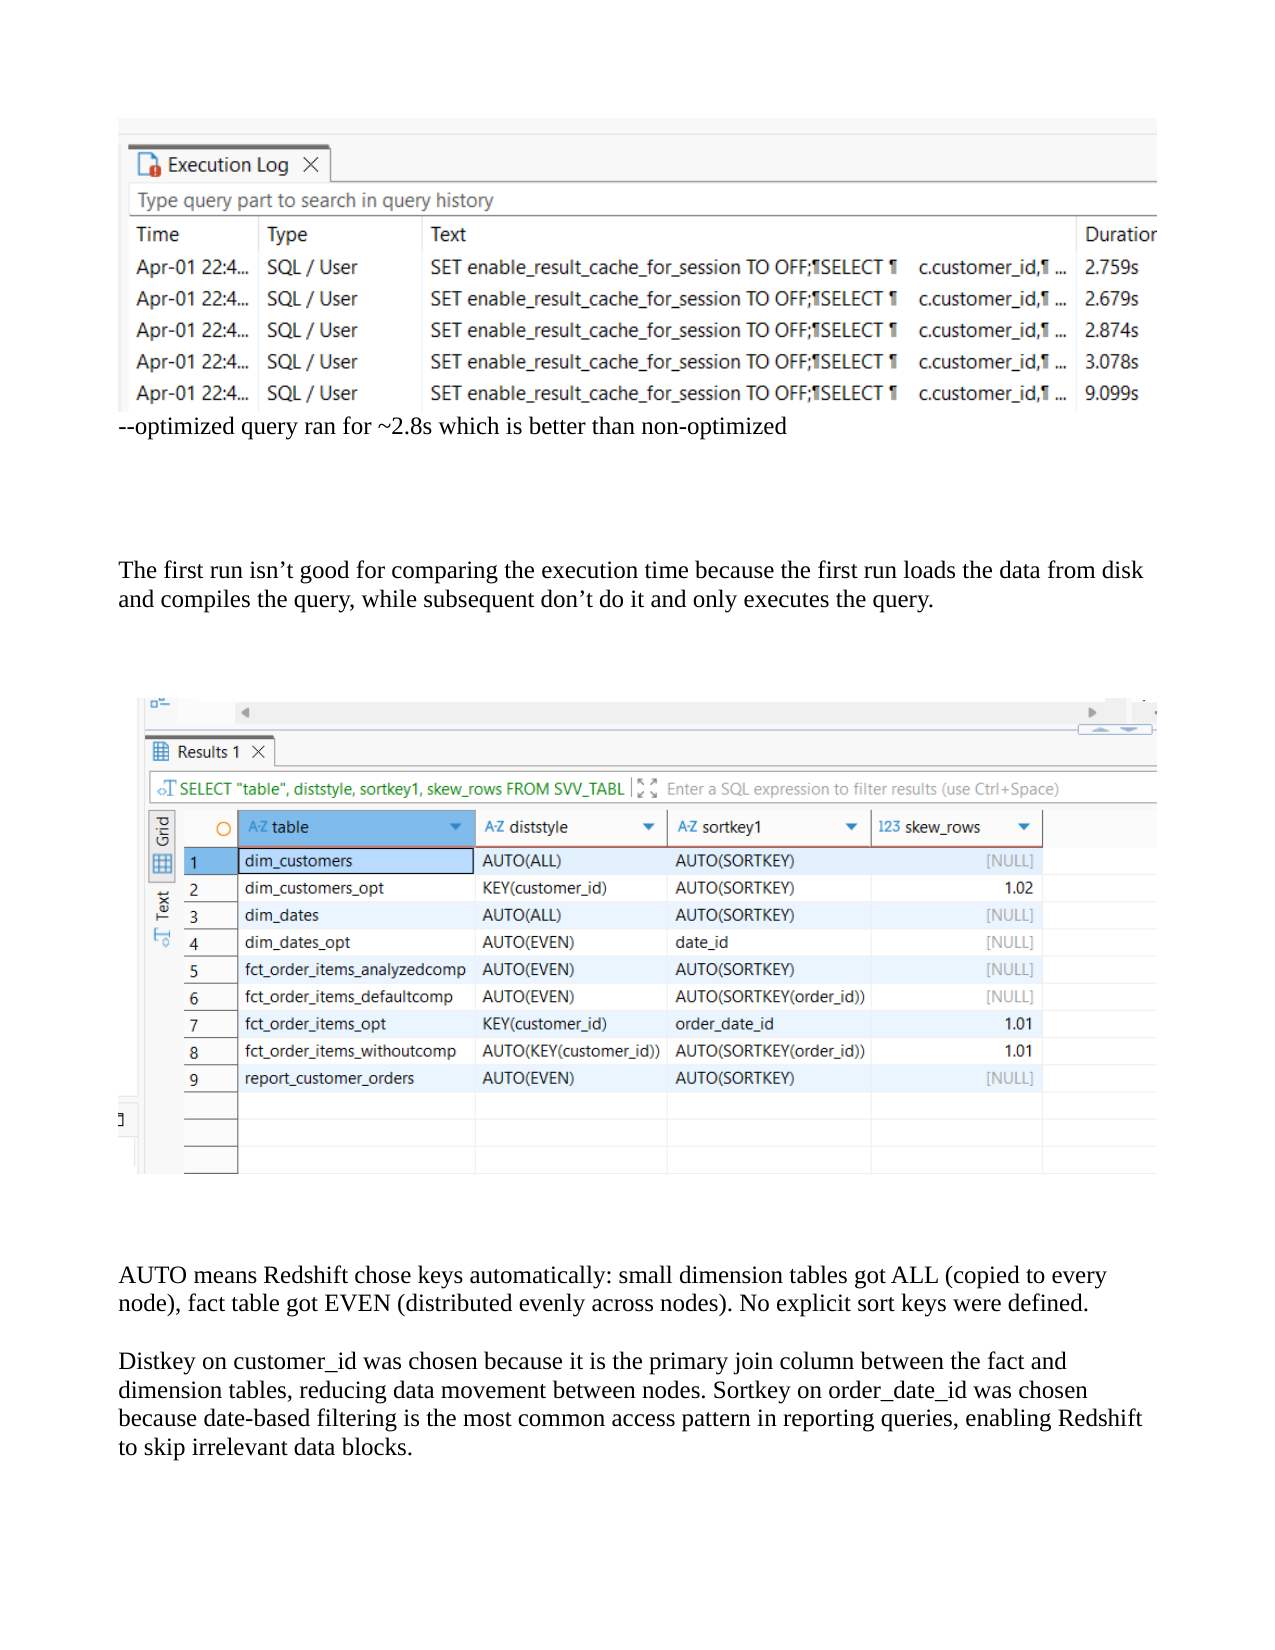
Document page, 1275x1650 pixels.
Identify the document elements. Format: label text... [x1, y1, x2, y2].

text Distkey on customer_id was chosen because it is the primary join column between the fact and dimension tables, reducing data movement between nodes. Sortkey on order_date_id was chosen because date-based filtering is the most common access pattern in reporting queries, enabling Redshift to skip irrelevant data blocks. [118, 1346, 1157, 1461]
picture [118, 698, 1157, 1174]
picture [118, 118, 1157, 412]
text AUTO means Redshift chose keys automatically: small dimension tables got ALL (copied to every node), fact table got EVEN (distributed evenly across nodes). No explicit sort keys were defined. [118, 1260, 1157, 1317]
text --optimized query ran for ~2.8s which is better than non-optimized [118, 412, 1157, 440]
text The first run isn’t good for comparing the execution time because the first run loads the data from disk and compiles the query, while subsequent don’t do it and only executes the query. [118, 555, 1157, 612]
